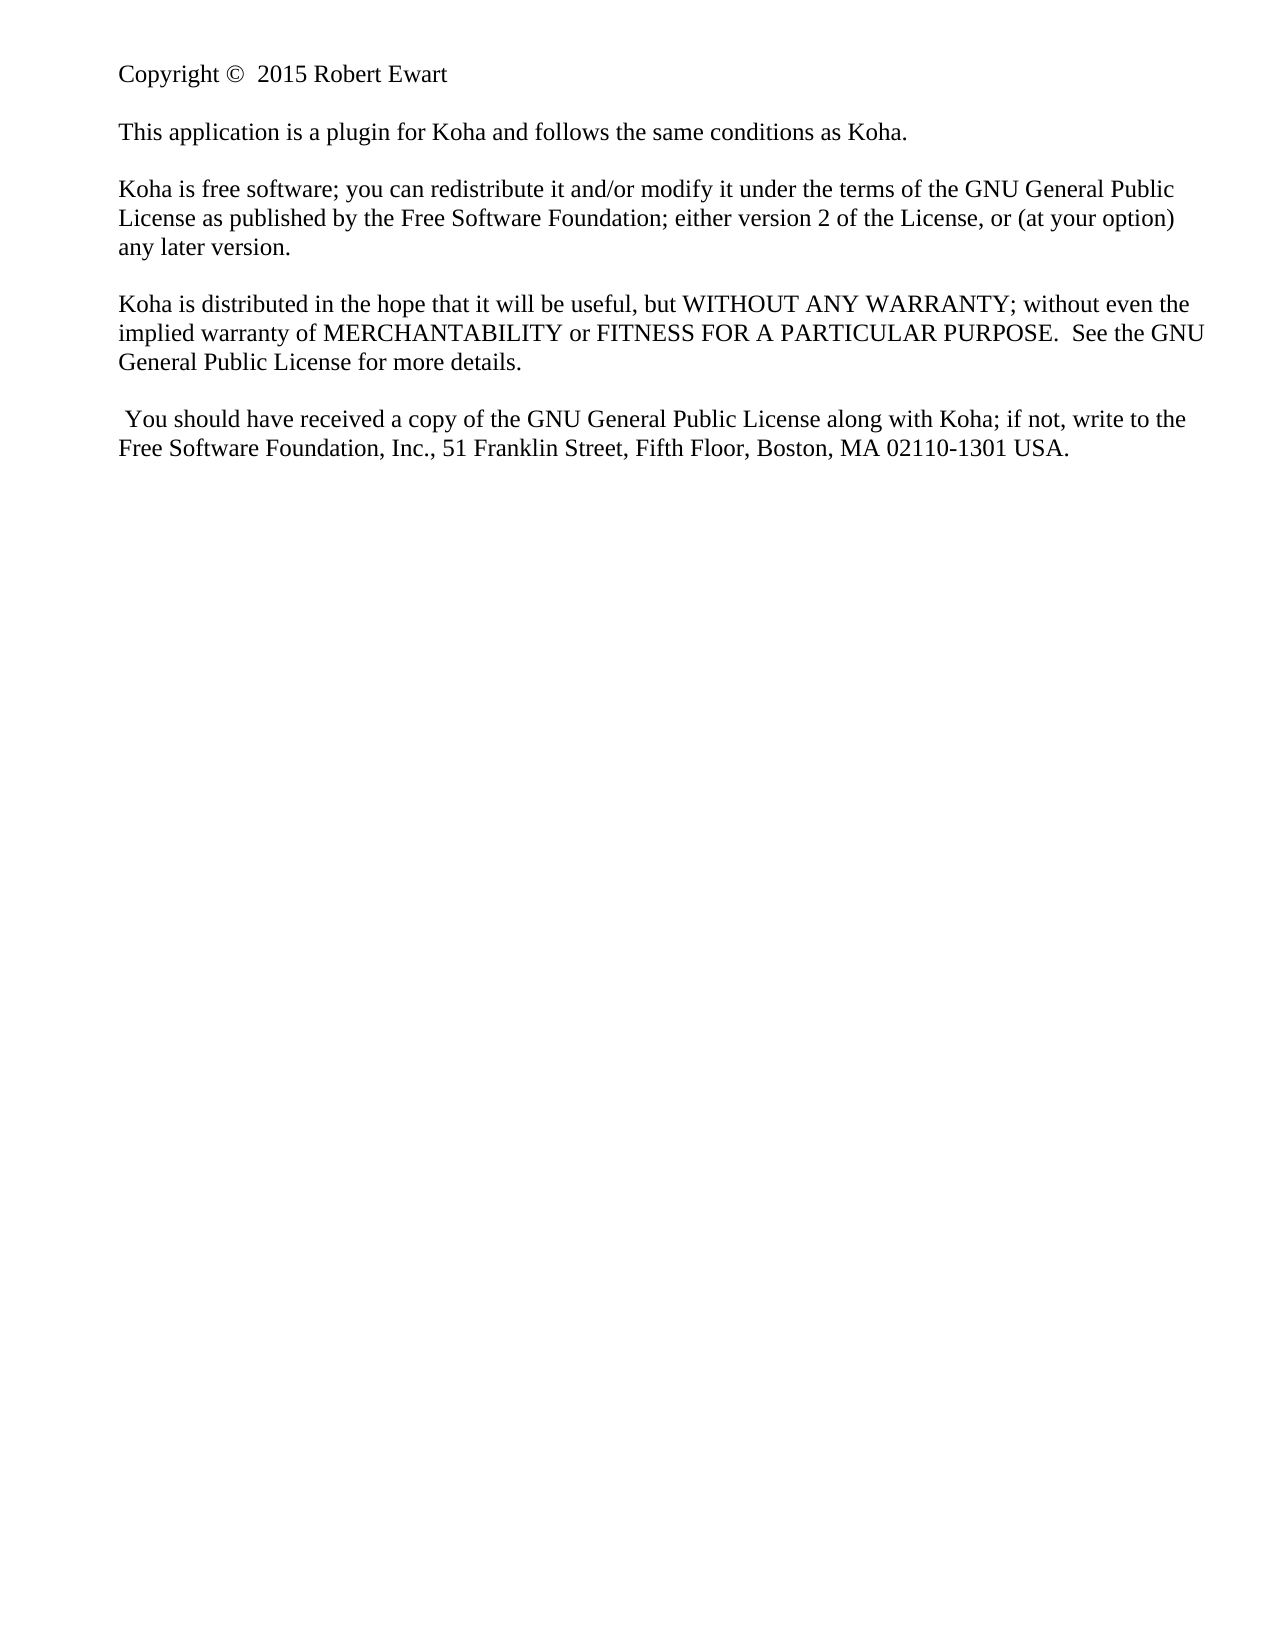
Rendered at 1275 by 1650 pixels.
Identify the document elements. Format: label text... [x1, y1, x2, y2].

text This application is a plugin for Koha and follows the same conditions as Koha. [118, 117, 1216, 145]
text You should have received a copy of the GNU General Public License along with Koha; if not, write to the Free Software Foundation, Inc., 51 Franklin Street, Fifth Floor, Boston, MA 02110-1301 USA. [118, 404, 1216, 462]
text Koha is free software; you can redistribute it and/or modify it under the terms of the GNU General Public License as published by the Free Software Foundation; either version 2 of the License, or (at your option) any later version. [118, 174, 1216, 260]
text Koha is distributed in the hope that it will be useful, but WITHOUT ANY WARRANTY; without even the implied warranty of MERCHANTABILITY or FITNESS FOR A PARTICULAR PURPOSE. See the GNU General Public License for more details. [118, 289, 1216, 375]
text Copyright © 2015 Robert Ewart [118, 59, 1216, 88]
